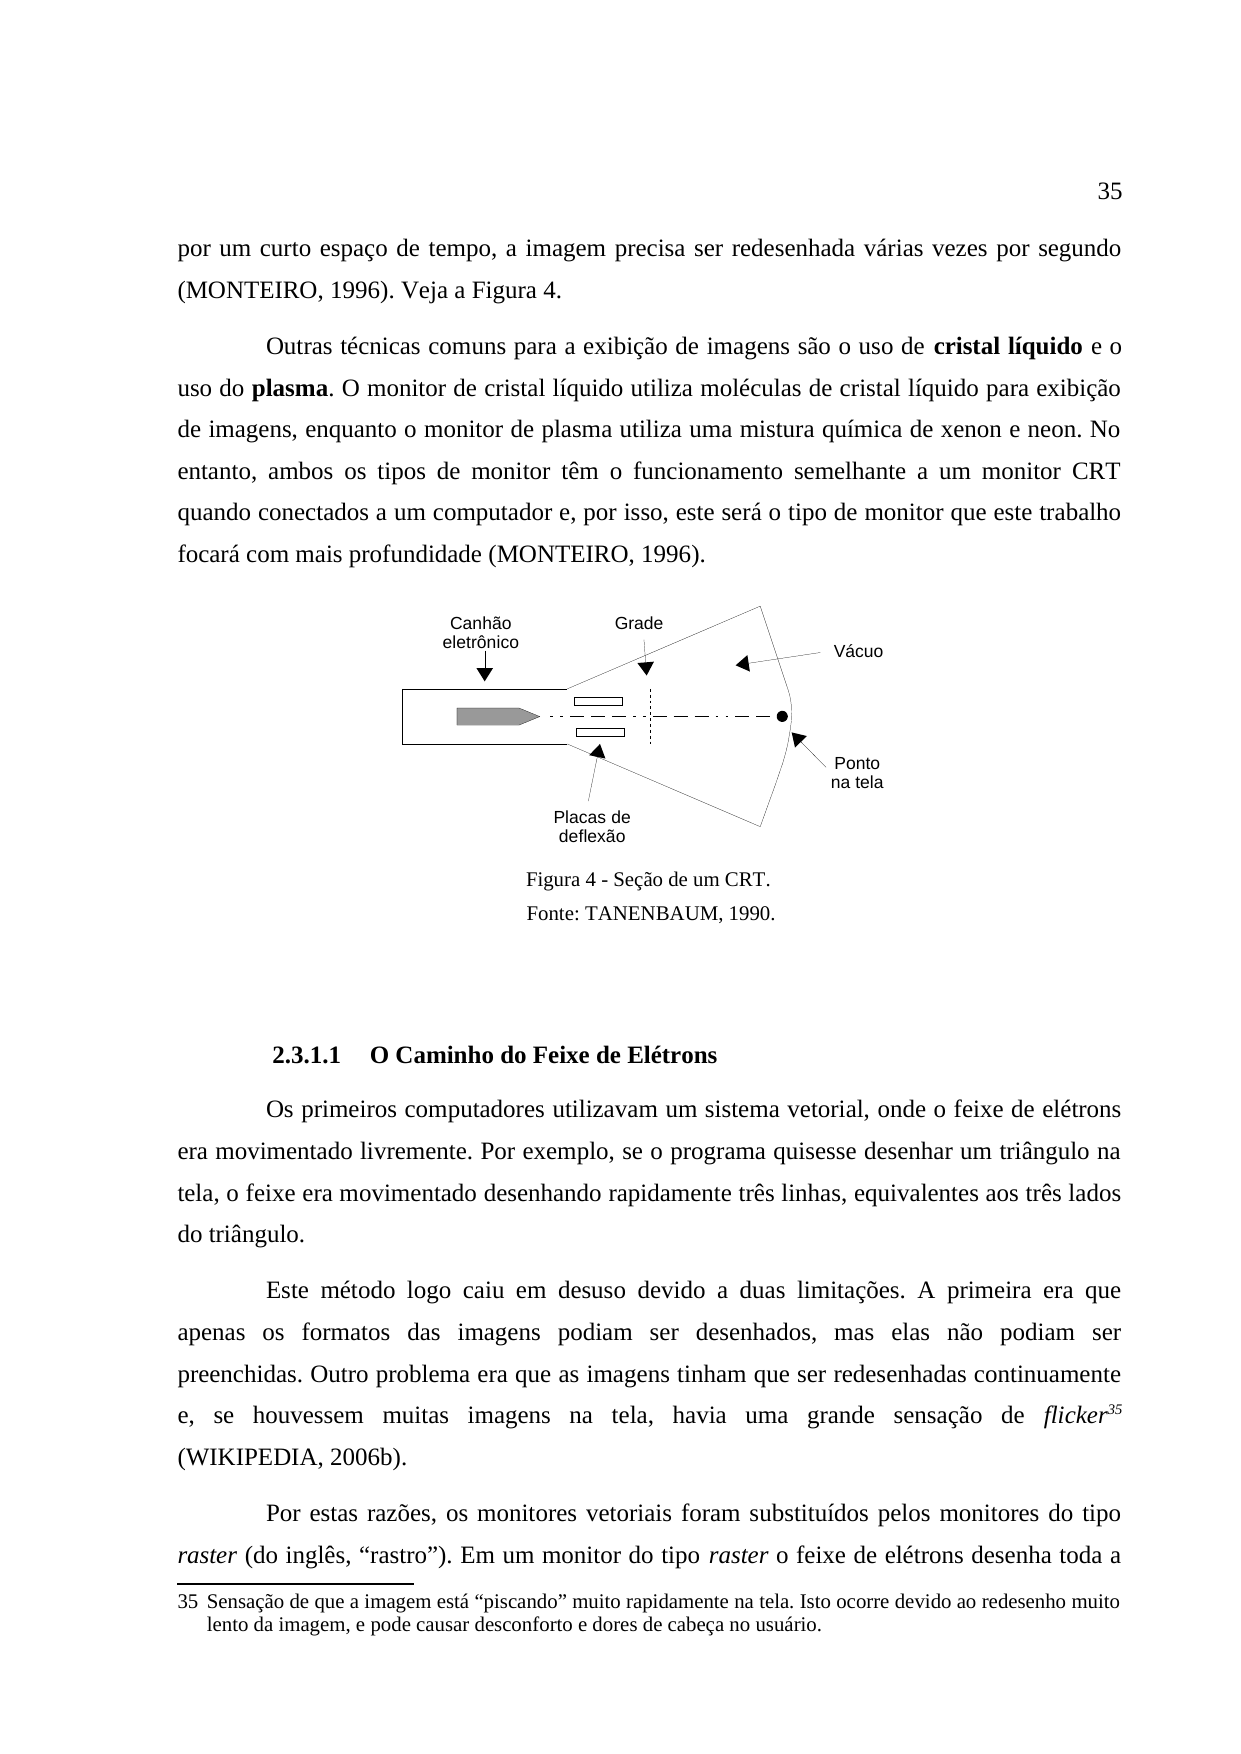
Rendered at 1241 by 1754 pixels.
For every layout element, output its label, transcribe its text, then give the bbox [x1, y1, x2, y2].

text Por estas razões, os monitores vetoriais foram substituídos pelos monitores do tipo raster (do inglês, “rastro”). Em um monitor do tipo raster o feixe de elétrons desenha toda a [177, 1499, 1122, 1568]
text por um curto espaço de tempo, a imagem precisa ser redesenhada várias vezes por segundo (MONTEIRO, 1996). Veja a Figura 4. [177, 234, 1122, 304]
text Sensação de que a imagem está “piscando” muito rapidamente na tela. Isto ocorre devido ao redesenho muito lento da imagem, e pode causar desconforto e dores de cabeça no usuário. [177, 1589, 1122, 1636]
subtitle O Caminho do Feixe de Elétrons [177, 1041, 1122, 1069]
text Este método logo caiu em desuso devido a duas limitações. A primeira era que apenas os formatos das imagens podiam ser desenhados, mas elas não podiam ser preenchidas. Outro problema era que as imagens tinham que ser redesenhadas continuamente e, se houvessem muitas imagens na tela, havia uma grande sensação de flicker (WIKIPEDIA, 2006b). [177, 1277, 1122, 1471]
text Figura 4 - Seção de um CRT. [402, 618, 900, 891]
text Outras técnicas comuns para a exibição de imagens são o uso de cristal líquido e o uso do plasma. O monitor de cristal líquido utiliza moléculas de cristal líquido para exibição de imagens, enquanto o monitor de plasma utiliza uma mistura química de xenon e neon. No entanto, ambos os tipos de monitor têm o funcionamento semelhante a um monitor CRT quando conectados a um computador e, por isso, este será o tipo de monitor que este trabalho focará com mais profundidade (MONTEIRO, 1996). [177, 332, 1122, 568]
text Fonte: TANENBAUM, 1990. [402, 902, 900, 925]
text Os primeiros computadores utilizavam um sistema vetorial, onde o feixe de elétrons era movimentado livremente. Por exemplo, se o programa quisesse desenhar um triângulo na tela, o feixe era movimentado desenhando rapidamente três linhas, equivalentes aos três lados do triângulo. [177, 1096, 1122, 1248]
